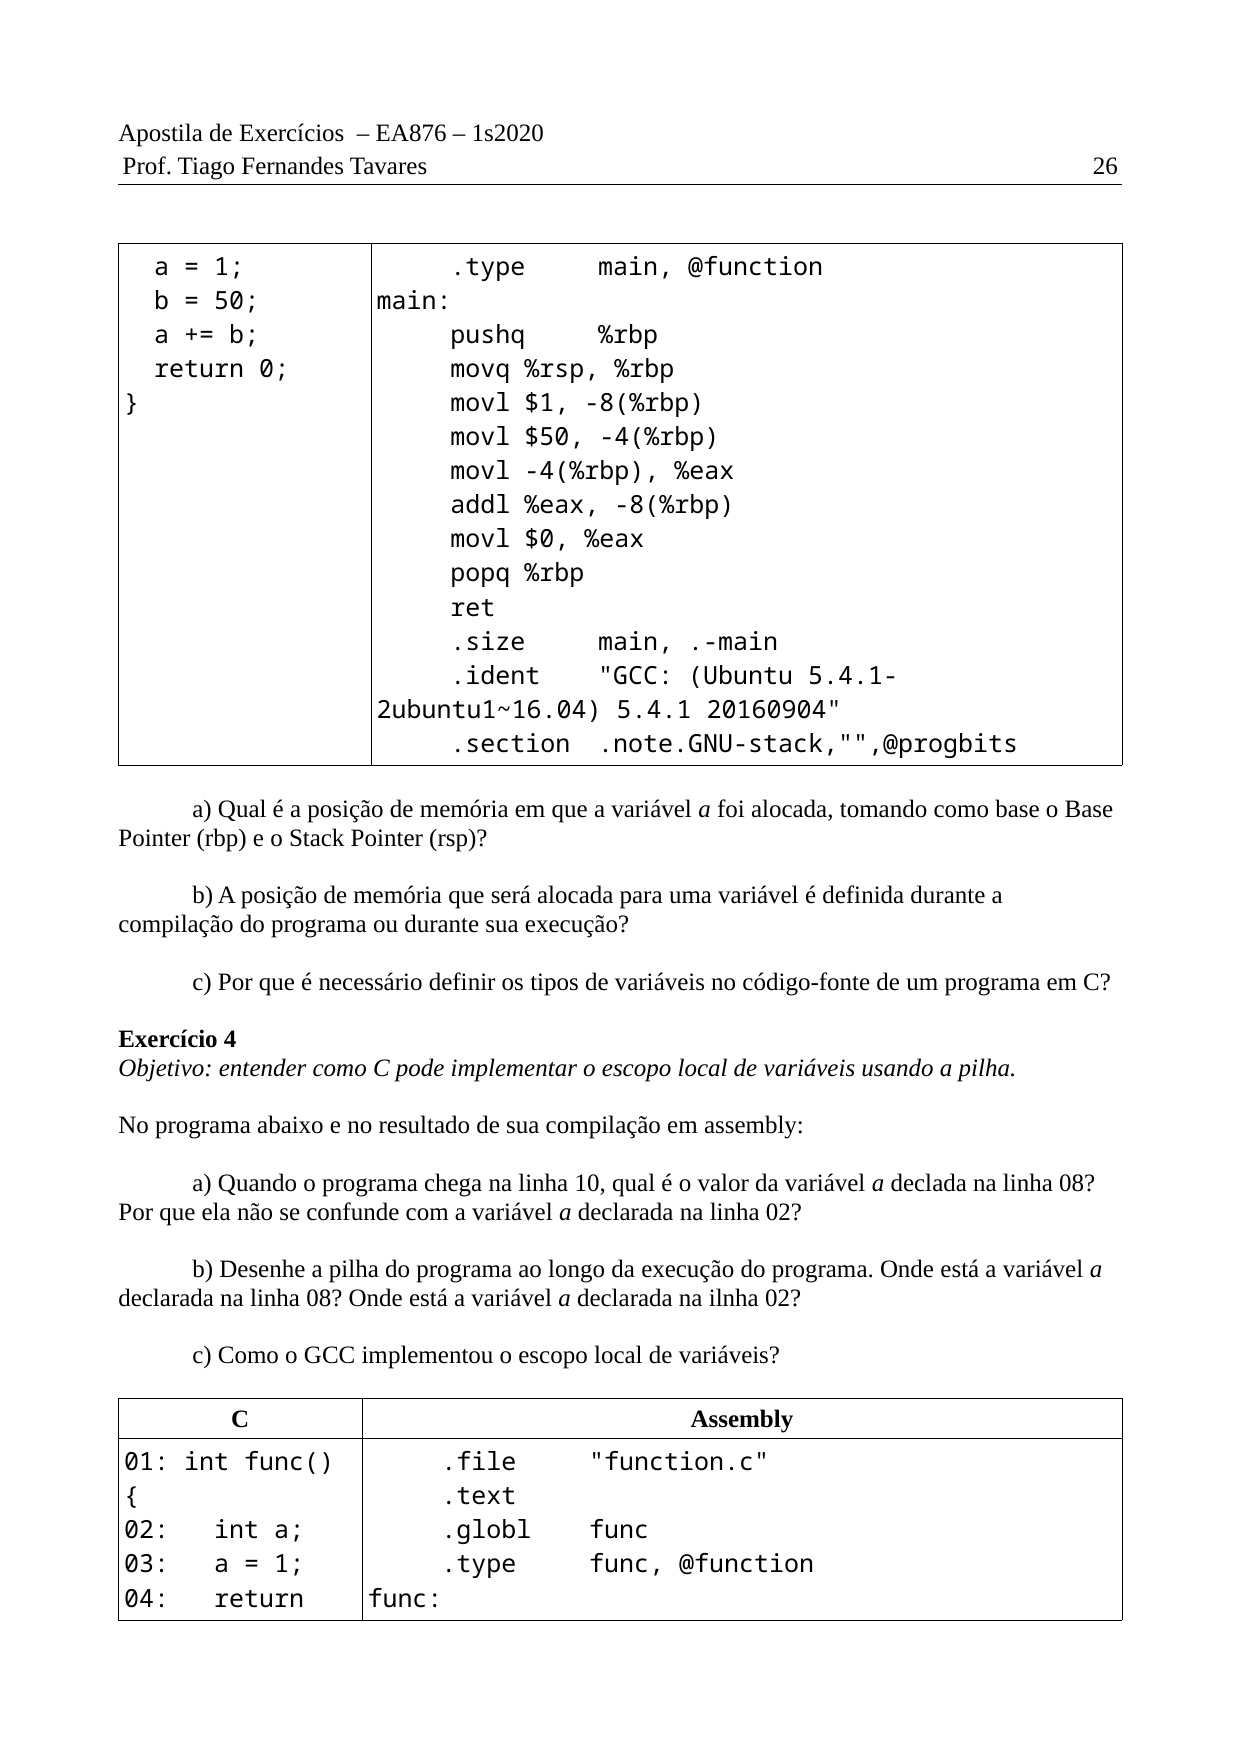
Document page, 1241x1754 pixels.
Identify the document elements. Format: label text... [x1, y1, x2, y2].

table_cell 01: int func() { 02: int a; 03: a = 1; 04: return [119, 1439, 362, 1620]
table_cell a = 1; b = 50; a += b; return 0; } [119, 244, 371, 765]
text a) Quando o programa chega na linha 10, qual é o valor da variável a declada na linha 08? Por que ela não se confunde com a variável a declarada na linha 02? [118, 1168, 1122, 1225]
table_cell .type main, @function main: pushq %rbp movq %rsp, %rbp movl $1, -8(%rbp) movl $50, -4(%rbp) movl -4(%rbp), %eax addl %eax, -8(%rbp) movl $0, %eax popq %rbp ret .size main, .-main .ident "GCC: (Ubuntu 5.4.1-2ubuntu1~16.04) 5.4.1 20160904" .section .note.GNU-stack,"",@progbits [372, 244, 1122, 765]
text b) Desenhe a pilha do programa ao longo da execução do programa. Onde está a variável a declarada na linha 08? Onde está a variável a declarada na ilnha 02? [118, 1254, 1122, 1312]
text Exercício 4 [118, 1024, 1122, 1053]
text Objetivo: entender como C pode implementar o escopo local de variáveis usando a pilha. [118, 1053, 1122, 1082]
text No programa abaixo e no resultado de sua compilação em assembly: [118, 1110, 1122, 1139]
table_header Assembly [363, 1399, 1122, 1438]
table_header C [119, 1399, 362, 1438]
text c) Por que é necessário definir os tipos de variáveis no código-fonte de um programa em C? [118, 967, 1122, 995]
text c) Como o GCC implementou o escopo local de variáveis? [118, 1340, 1122, 1369]
text a) Qual é a posição de memória em que a variável a foi alocada, tomando como base o Base Pointer (rbp) e o Stack Pointer (rsp)? [118, 794, 1122, 852]
table_cell .file "function.c" .text .globl func .type func, @function func: [363, 1439, 1122, 1620]
text b) A posição de memória que será alocada para uma variável é definida durante a compilação do programa ou durante sua execução? [118, 880, 1122, 938]
